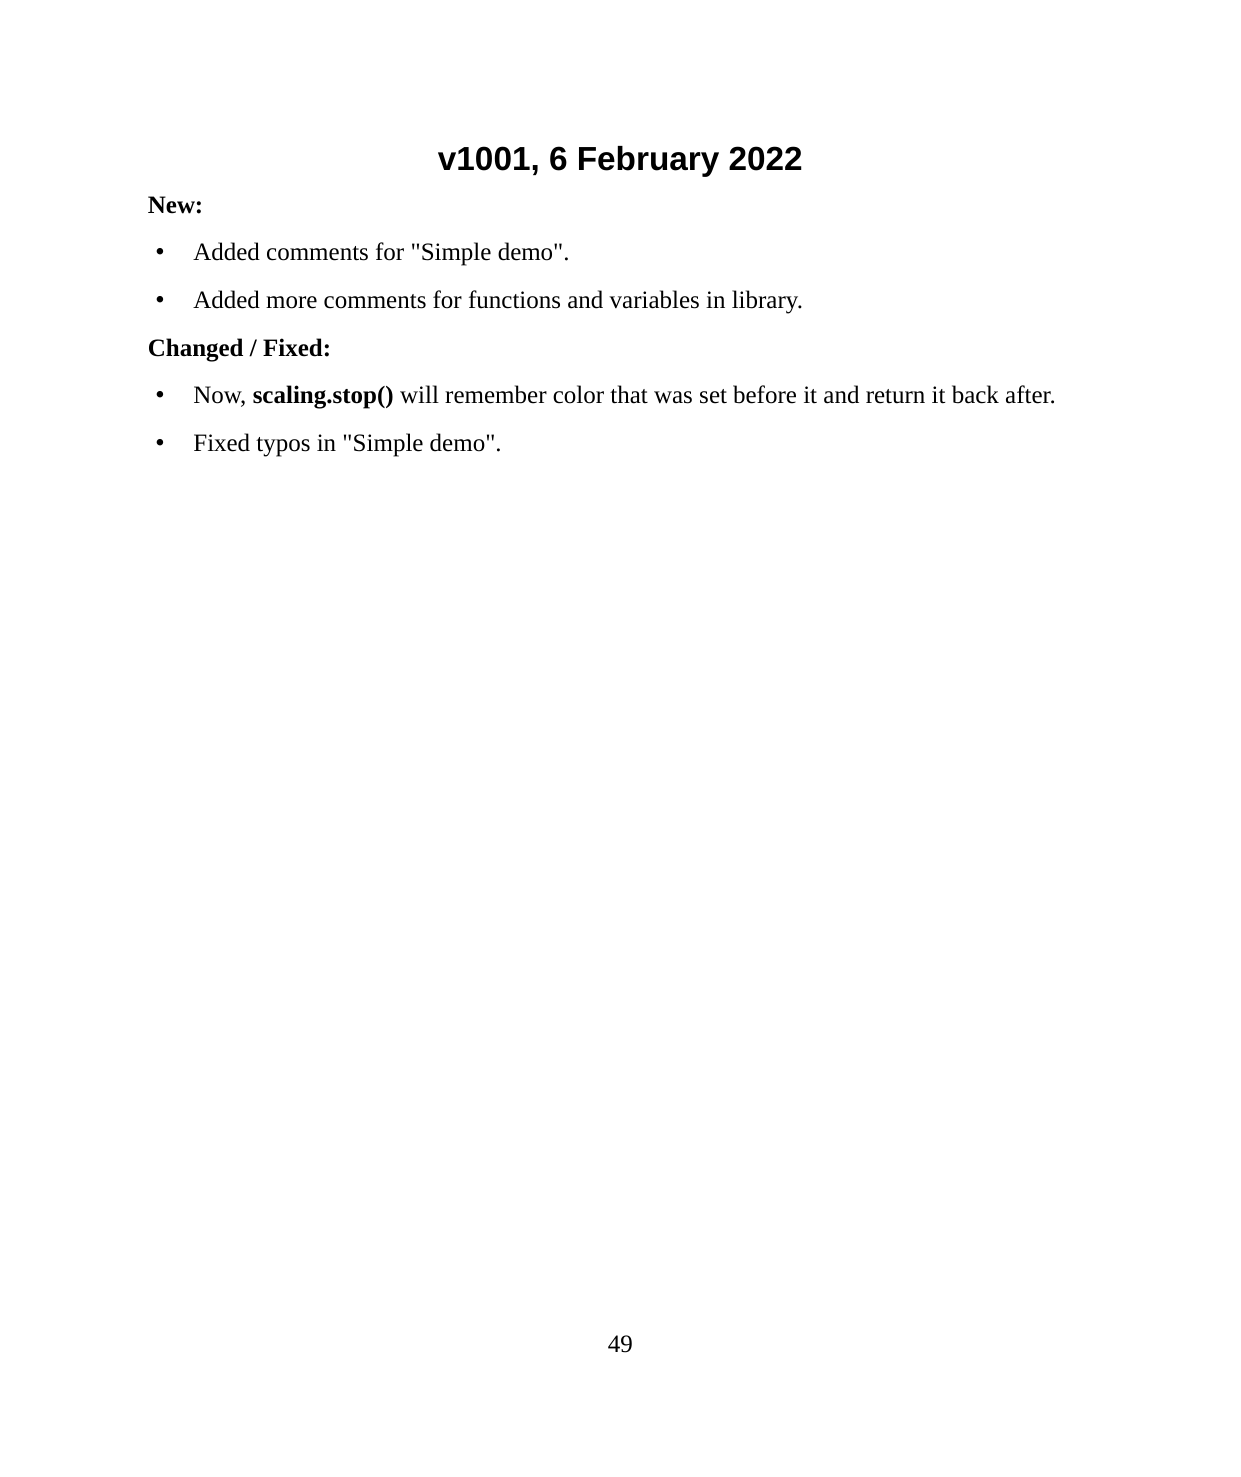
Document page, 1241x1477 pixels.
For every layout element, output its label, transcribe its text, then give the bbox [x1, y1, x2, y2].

text New: [118, 190, 1122, 219]
list Added comments for "Simple demo". [156, 237, 1122, 266]
list Added more comments for functions and variables in library. [156, 285, 1122, 314]
list Now, scaling.stop() will remember color that was set before it and return it back after. [156, 380, 1122, 409]
subtitle v1001, 6 February 2022 [118, 139, 1122, 177]
list Fixed typos in "Simple demo". [156, 428, 1122, 457]
text Changed / Fixed: [118, 333, 1122, 361]
